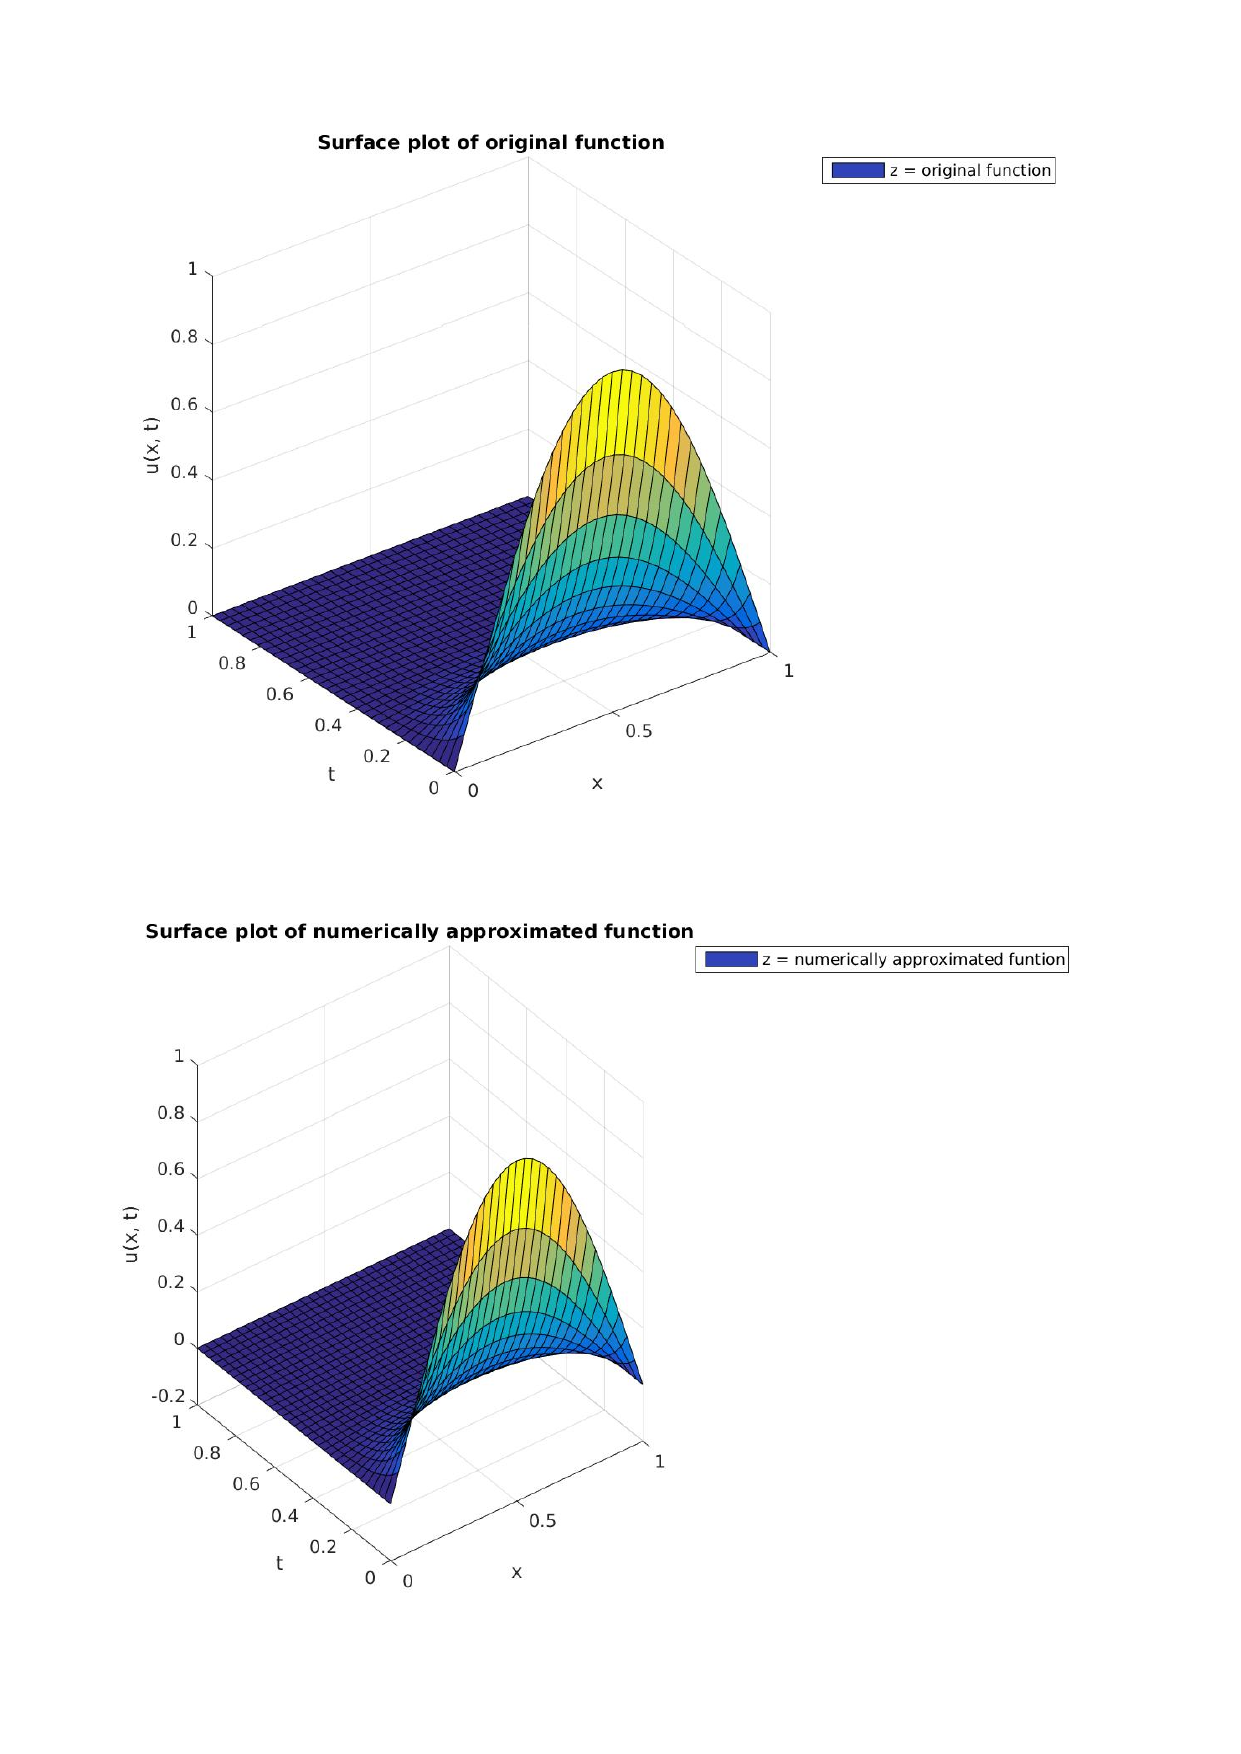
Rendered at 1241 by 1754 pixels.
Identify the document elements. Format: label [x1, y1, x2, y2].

picture [118, 100, 1123, 854]
picture [118, 889, 1123, 1643]
